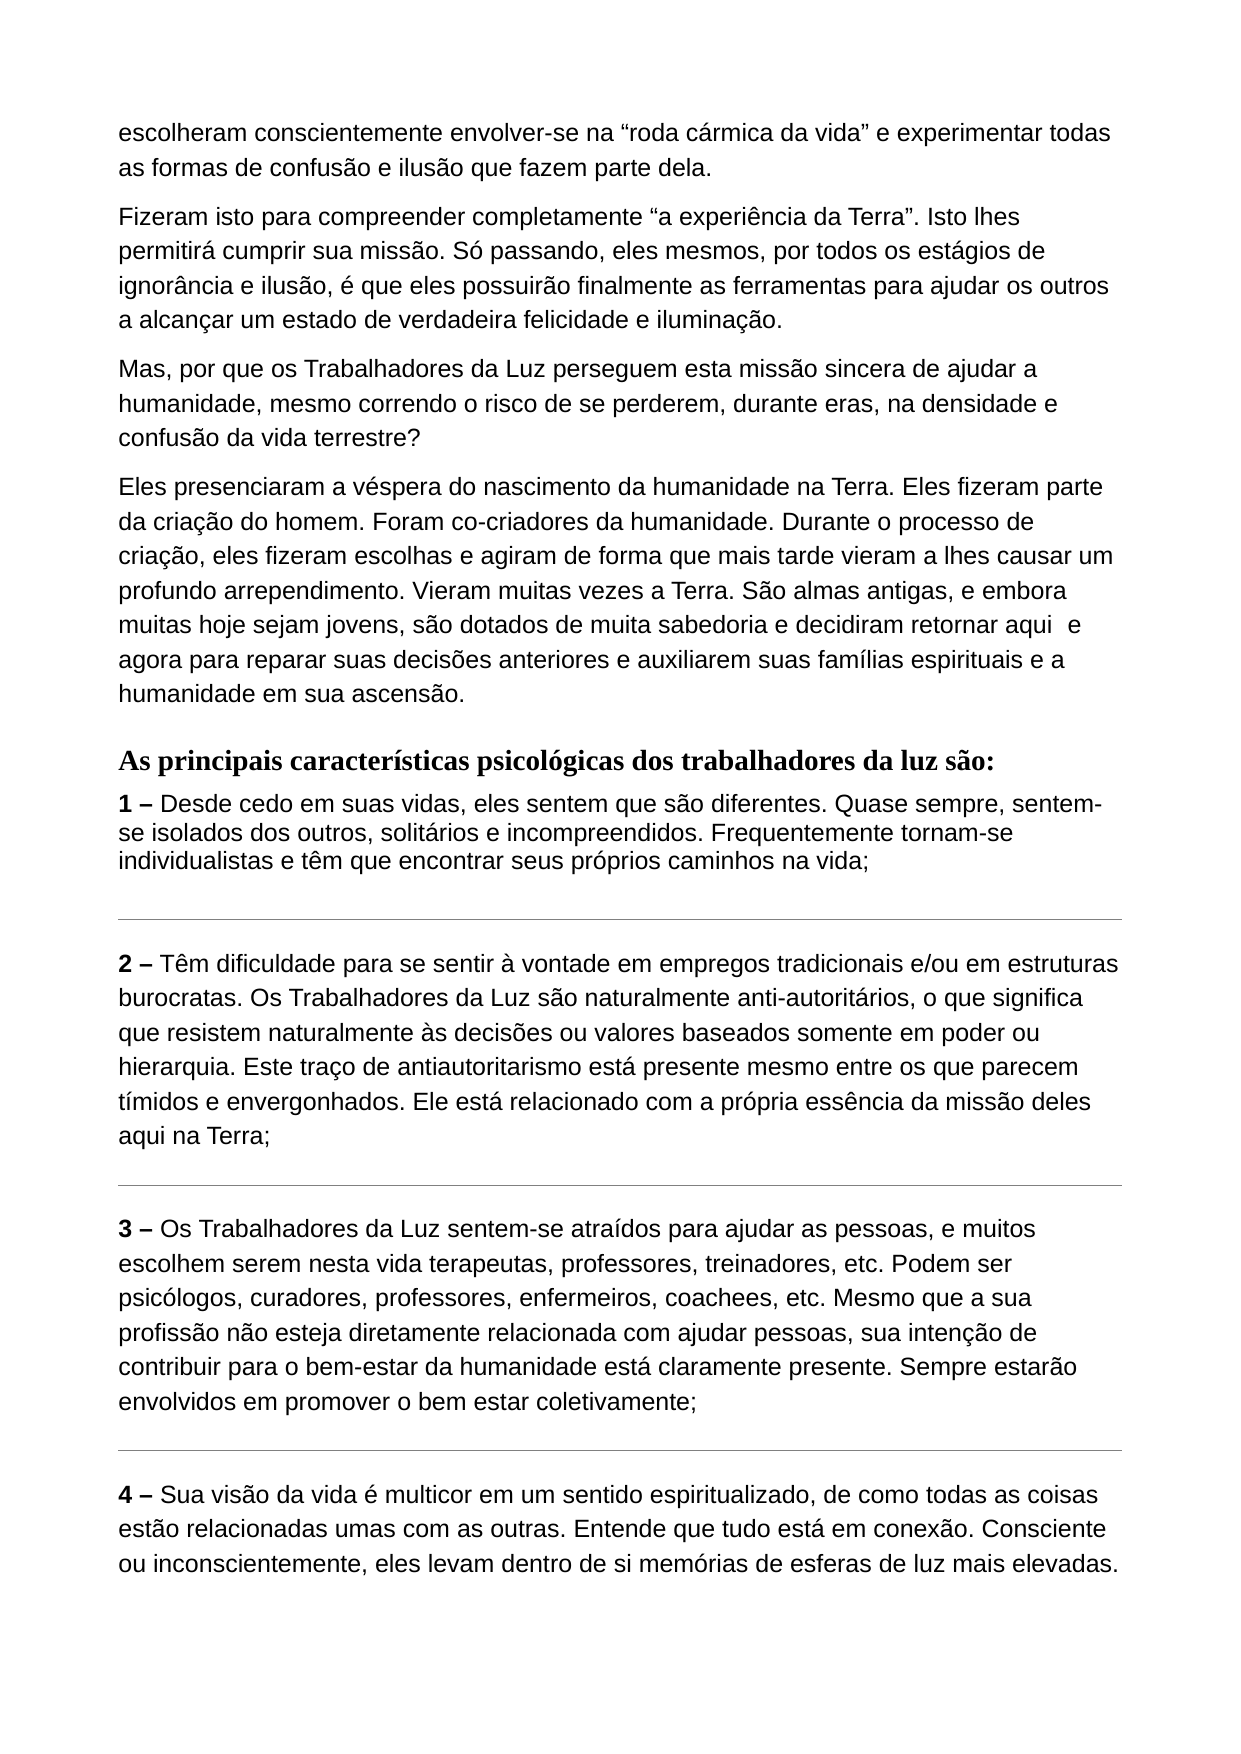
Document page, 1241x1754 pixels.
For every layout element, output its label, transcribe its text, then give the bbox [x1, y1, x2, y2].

text escolheram conscientemente envolver-se na “roda cármica da vida” e experimentar todas as formas de confusão e ilusão que fazem parte dela. [118, 118, 1122, 181]
text 2 – Têm dificuldade para se sentir à vontade em empregos tradicionais e/ou em estruturas burocratas. Os Trabalhadores da Luz são naturalmente anti-autoritários, o que significa que resistem naturalmente às decisões ou valores baseados somente em poder ou hierarquia. Este traço de antiautoritarismo está presente mesmo entre os que parecem tímidos e envergonhados. Ele está relacionado com a própria essência da missão deles aqui na Terra; [118, 949, 1122, 1150]
text Eles presenciaram a véspera do nascimento da humanidade na Terra. Eles fizeram parte da criação do homem. Foram co-criadores da humanidade. Durante o processo de criação, eles fizeram escolhas e agiram de forma que mais tarde vieram a lhes causar um profundo arrependimento. Vieram muitas vezes a Terra. São almas antigas, e embora muitas hoje sejam jovens, são dotados de muita sabedoria e decidiram retornar aqui e agora para reparar suas decisões anteriores e auxiliarem suas famílias espirituais e a humanidade em sua ascensão. [118, 472, 1122, 708]
subtitle As principais características psicológicas dos trabalhadores da luz são: [118, 743, 1122, 776]
text 1 – Desde cedo em suas vidas, eles sentem que são diferentes. Quase sempre, sentem-se isolados dos outros, solitários e incompreendidos. Frequentemente tornam-se individualistas e têm que encontrar seus próprios caminhos na vida; [118, 789, 1122, 875]
text Mas, por que os Trabalhadores da Luz perseguem esta missão sincera de ajudar a humanidade, mesmo correndo o risco de se perderem, durante eras, na densidade e confusão da vida terrestre? [118, 354, 1122, 452]
text Fizeram isto para compreender completamente “a experiência da Terra”. Isto lhes permitirá cumprir sua missão. Só passando, eles mesmos, por todos os estágios de ignorância e ilusão, é que eles possuirão finalmente as ferramentas para ajudar os outros a alcançar um estado de verdadeira felicidade e iluminação. [118, 202, 1122, 334]
text 3 – Os Trabalhadores da Luz sentem-se atraídos para ajudar as pessoas, e muitos escolhem serem nesta vida terapeutas, professores, treinadores, etc. Podem ser psicólogos, curadores, professores, enfermeiros, coachees, etc. Mesmo que a sua profissão não esteja diretamente relacionada com ajudar pessoas, sua intenção de contribuir para o bem-estar da humanidade está claramente presente. Sempre estarão envolvidos em promover o bem estar coletivamente; [118, 1214, 1122, 1415]
text 4 – Sua visão da vida é multicor em um sentido espiritualizado, de como todas as coisas estão relacionadas umas com as outras. Entende que tudo está em conexão. Consciente ou inconscientemente, eles levam dentro de si memórias de esferas de luz mais elevadas. [118, 1480, 1122, 1578]
